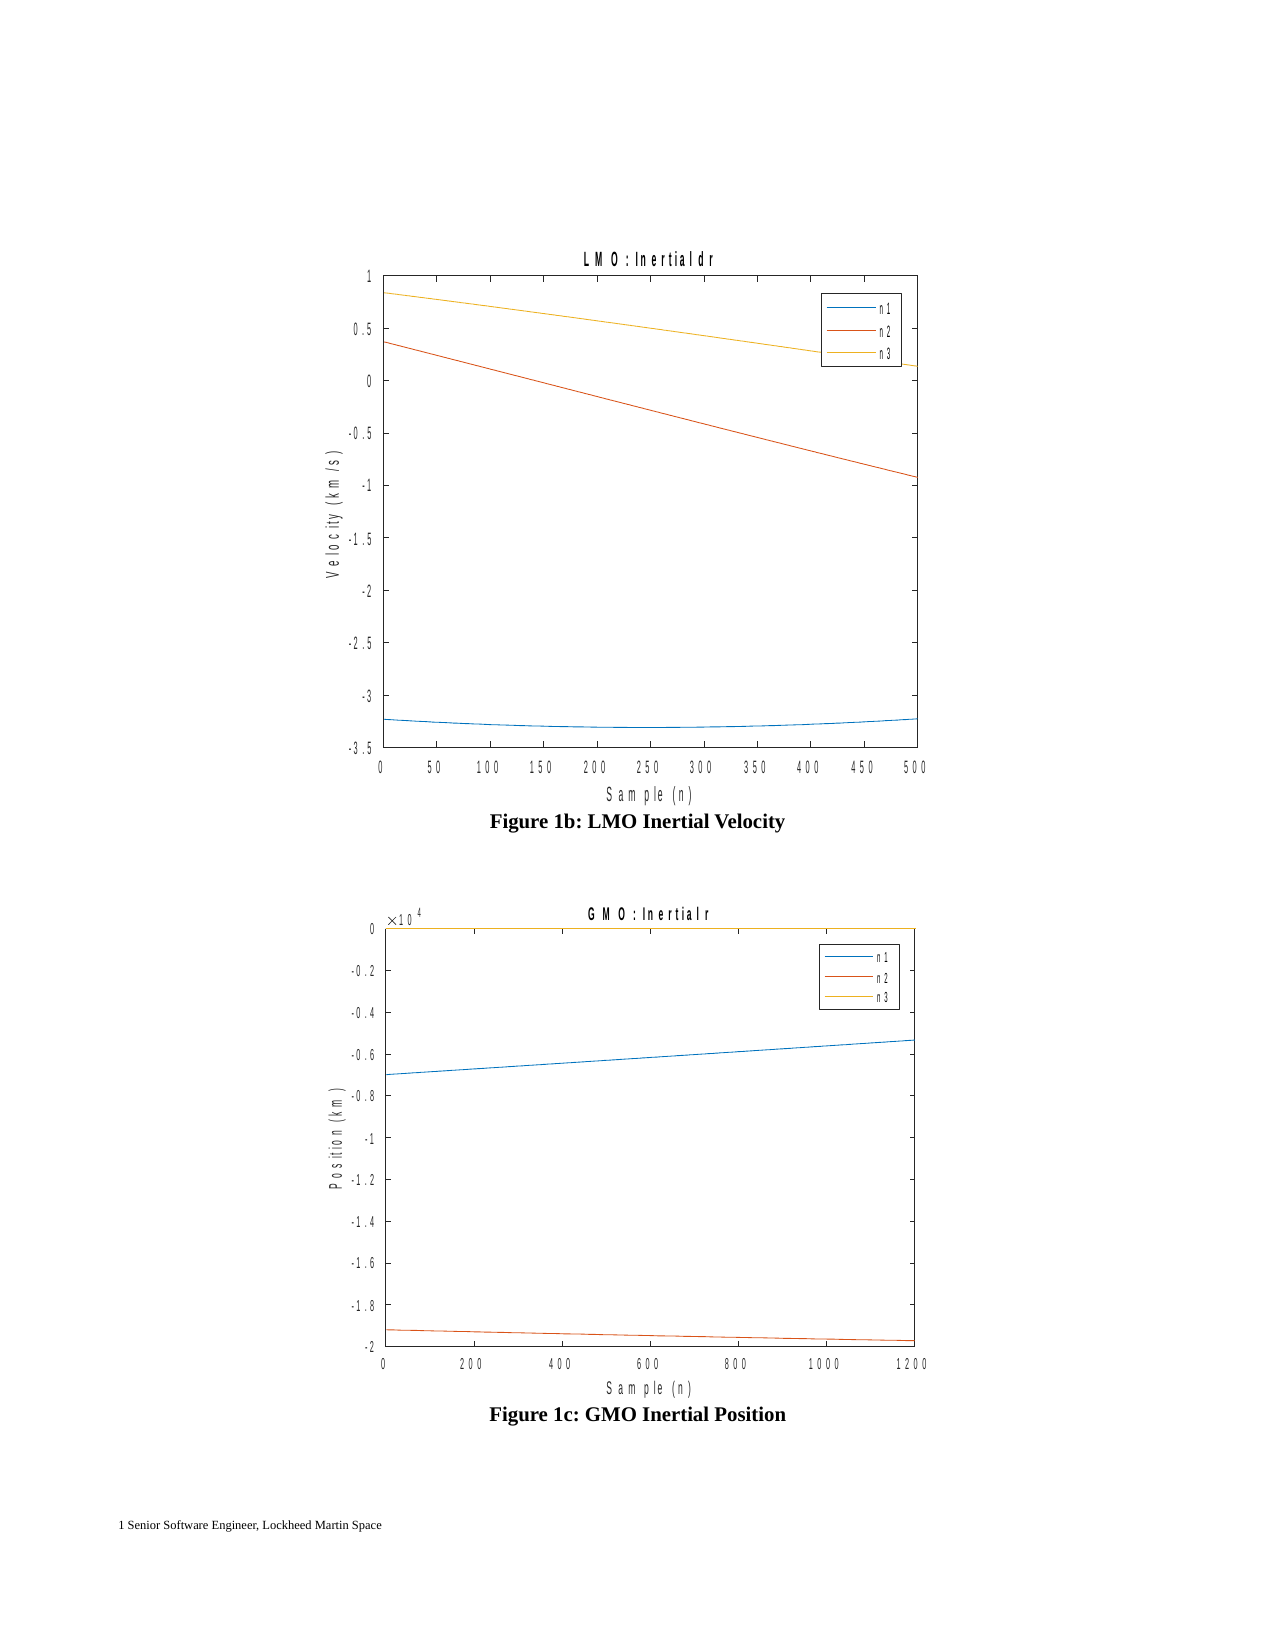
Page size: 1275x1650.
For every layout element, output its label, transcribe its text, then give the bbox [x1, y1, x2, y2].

text Figure 1b: LMO Inertial Velocity [118, 233, 1157, 833]
text Figure 1c: GMO Inertial Position [118, 891, 1157, 1426]
